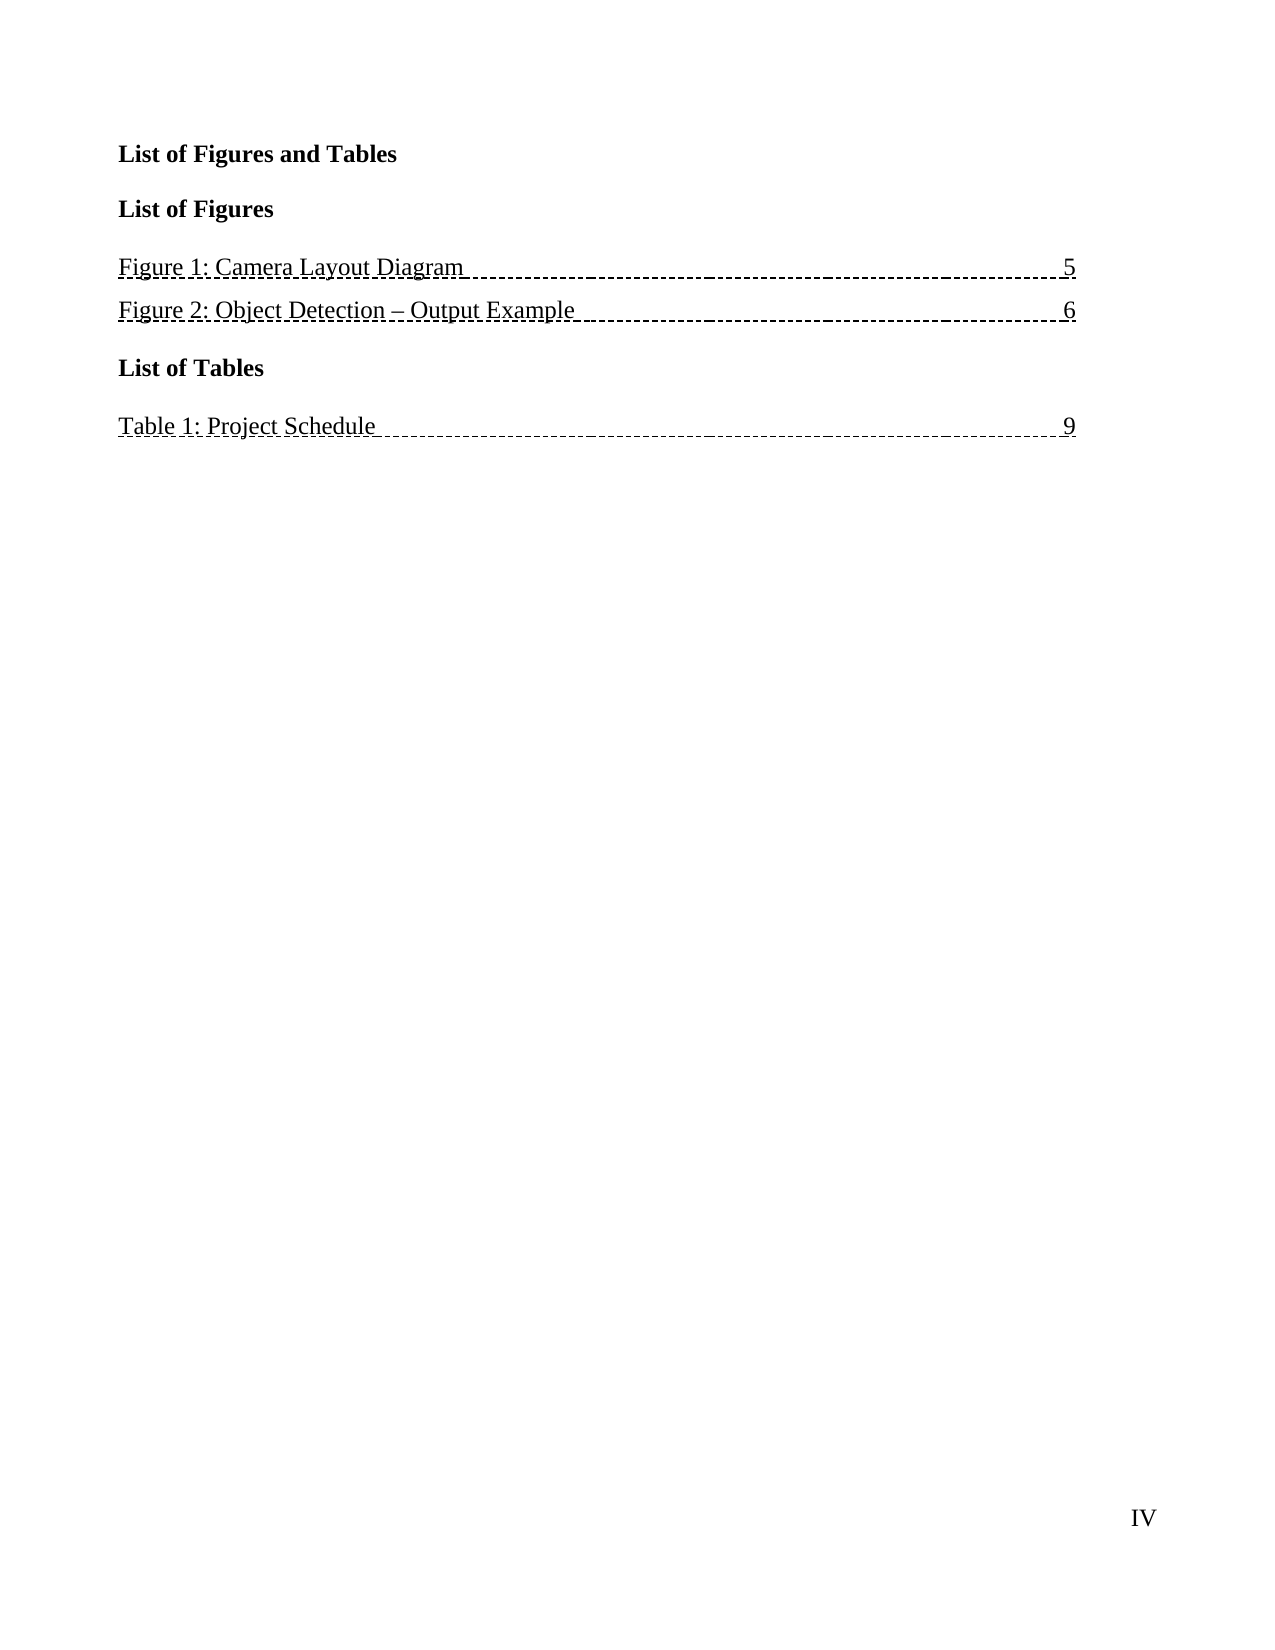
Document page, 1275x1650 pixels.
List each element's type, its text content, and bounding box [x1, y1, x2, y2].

text Figure 1: Camera Layout Diagram 5 Figure 2: Object Detection – Output Example 6 [118, 252, 1157, 324]
text List of Figures [118, 194, 1157, 223]
subtitle List of Figures and Tables [118, 139, 1157, 168]
text Table 1: Project Schedule 9 [118, 411, 1157, 439]
text List of Tables [118, 353, 1157, 382]
